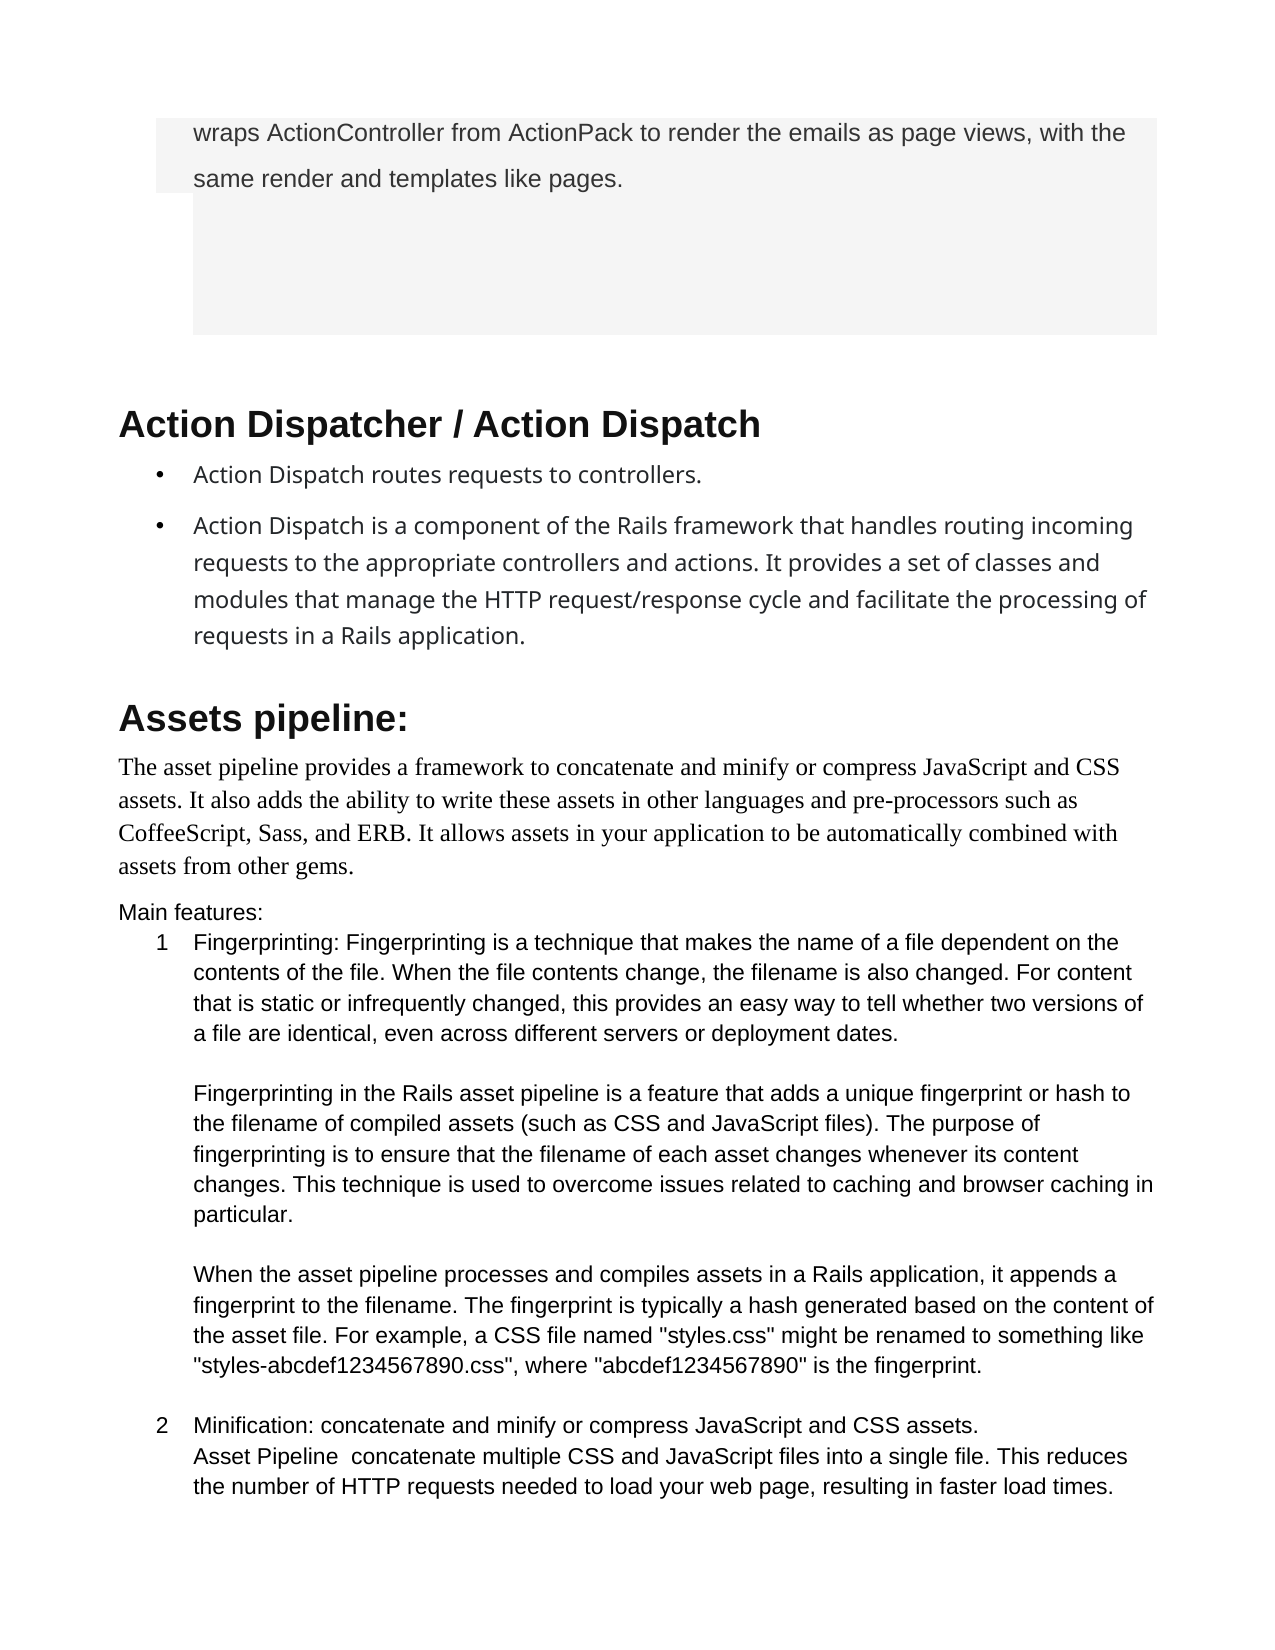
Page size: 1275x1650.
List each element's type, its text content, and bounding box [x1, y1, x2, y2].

list Fingerprinting in the Rails asset pipeline is a feature that adds a unique fingerprint or hash to the filename of compiled assets (such as CSS and JavaScript files). The purpose of fingerprinting is to ensure that the filename of each asset changes whenever its content changes. This technique is used to overcome issues related to caching and browser caching in particular. [156, 1080, 1157, 1227]
list Action Dispatch routes requests to controllers. [156, 458, 1157, 490]
text Main features: [118, 899, 1157, 925]
list wraps ActionController from ActionPack to render the emails as page views, with the same render and templates like pages. [156, 118, 1157, 193]
subtitle Assets pipeline: [118, 696, 1157, 740]
list Action Dispatch is a component of the Rails framework that handles routing incoming requests to the appropriate controllers and actions. It provides a set of classes and modules that manage the HTTP request/response cycle and facilitate the processing of requests in a Rails application. [156, 509, 1157, 652]
list When the asset pipeline processes and compiles assets in a Rails application, it appends a fingerprint to the filename. The fingerprint is typically a hash generated based on the content of the asset file. For example, a CSS file named "styles.css" might be renamed to something like "styles-abcdef1234567890.css", where "abcdef1234567890" is the fingerprint. [156, 1261, 1157, 1408]
text The asset pipeline provides a framework to concatenate and minify or compress JavaScript and CSS assets. It also adds the ability to write these assets in other languages and pre-processors such as CoffeeScript, Sass, and ERB. It allows assets in your application to be automatically combined with assets from other gems. [118, 752, 1157, 880]
list Fingerprinting: Fingerprinting is a technique that makes the name of a file dependent on the contents of the file. When the file contents change, the filename is also changed. For content that is static or infrequently changed, this provides an easy way to tell whether two versions of a file are identical, even across different servers or deployment dates. [156, 929, 1157, 1076]
list Minification: concatenate and minify or compress JavaScript and CSS assets. Asset Pipeline concatenate multiple CSS and JavaScript files into a single file. This reduces the number of HTTP requests needed to load your web page, resulting in faster load times. [156, 1412, 1157, 1529]
subtitle Action Dispatcher / Action Dispatch [118, 402, 1157, 446]
